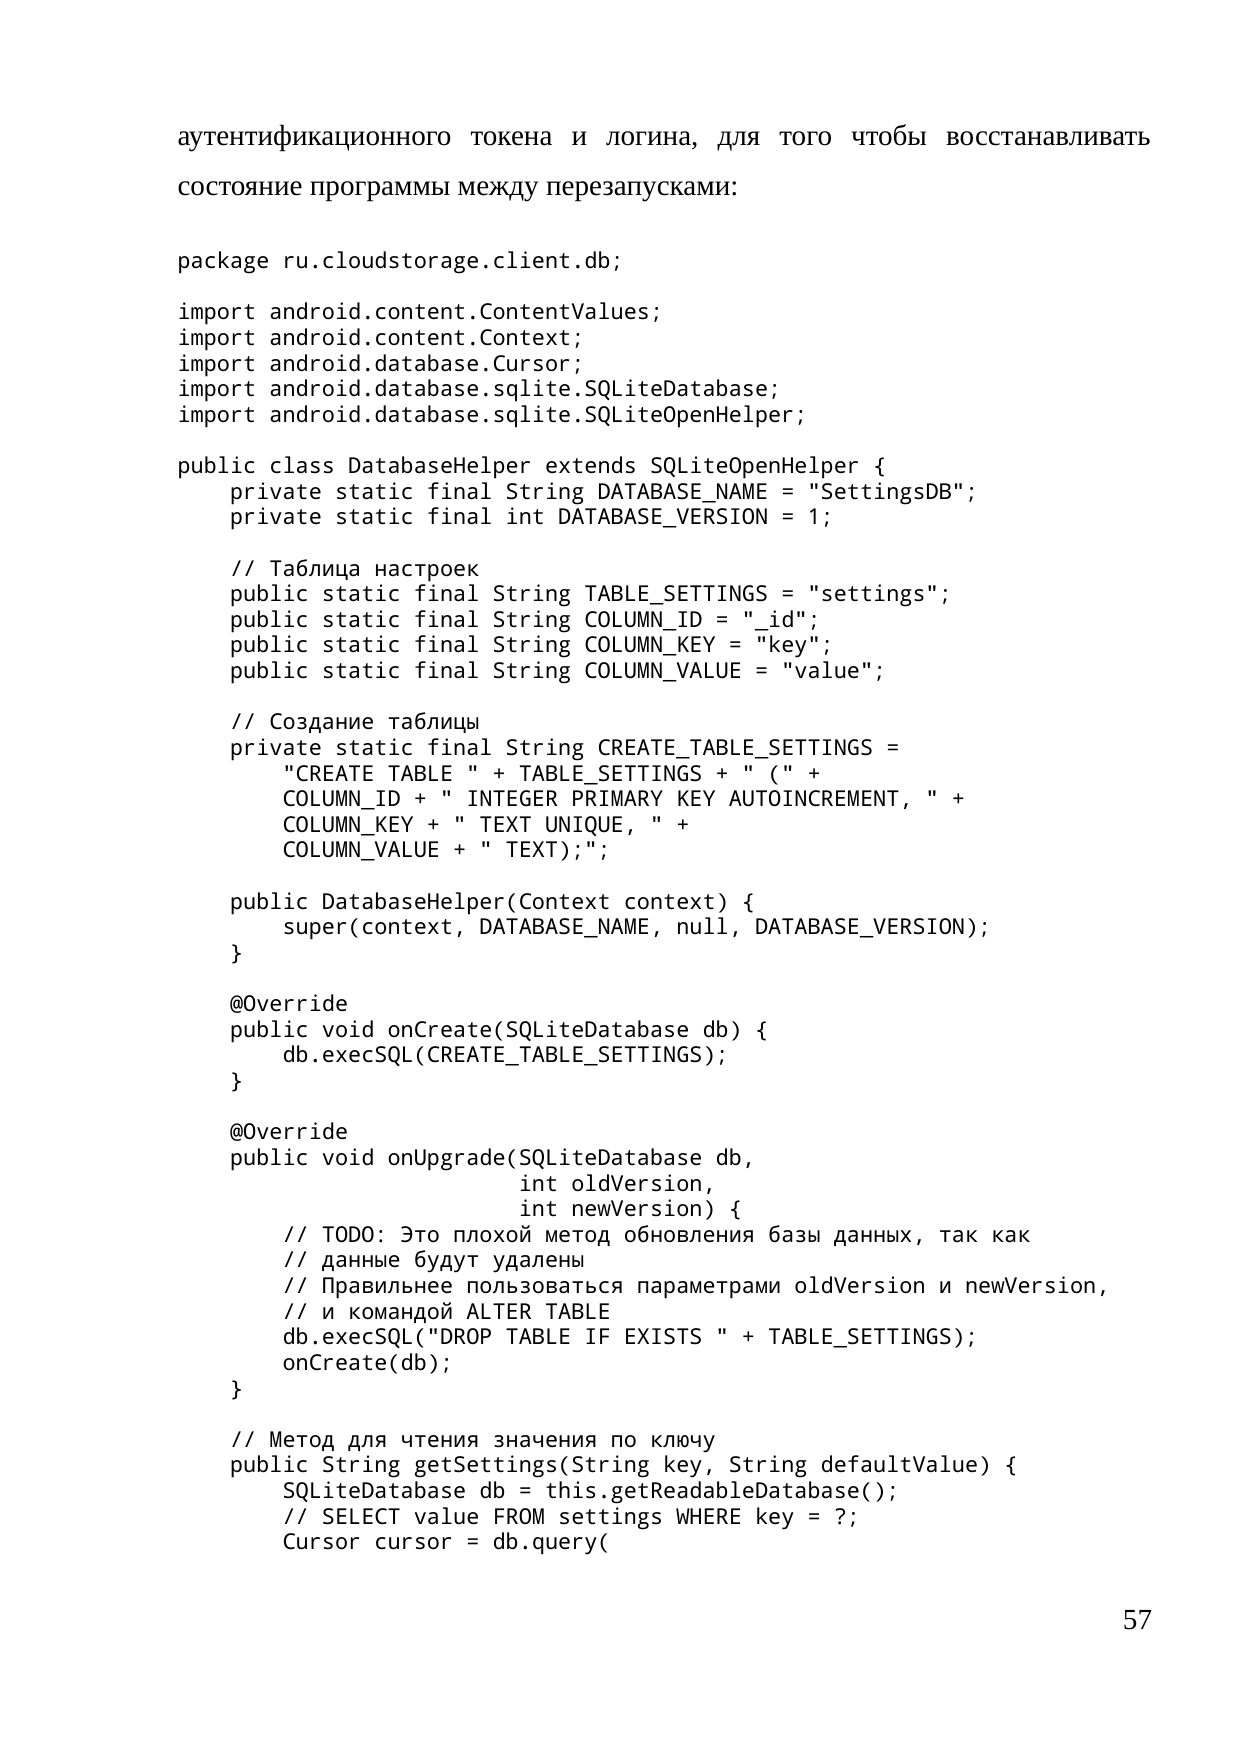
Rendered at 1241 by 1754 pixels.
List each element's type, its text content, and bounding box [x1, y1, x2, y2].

text package ru.cloudstorage.client.db; [177, 248, 1152, 274]
text Cursor cursor = db.query( [177, 1529, 1152, 1555]
text } [177, 1068, 1152, 1094]
text // Таблица настроек [177, 556, 1152, 581]
text @Override [177, 991, 1152, 1017]
text COLUMN_KEY + " TEXT UNIQUE, " + [177, 812, 1152, 838]
text public void onUpgrade(SQLiteDatabase db, [177, 1145, 1152, 1171]
text onCreate(db); [177, 1350, 1152, 1376]
text // TODO: Это плохой метод обновления базы данных, так как [177, 1222, 1152, 1248]
text public DatabaseHelper(Context context) { [177, 889, 1152, 914]
text public static final String COLUMN_VALUE = "value"; [177, 658, 1152, 684]
text public static final String COLUMN_KEY = "key"; [177, 633, 1152, 658]
text import android.database.sqlite.SQLiteOpenHelper; [177, 402, 1152, 428]
text COLUMN_VALUE + " TEXT);"; [177, 838, 1152, 863]
text public class DatabaseHelper extends SQLiteOpenHelper { [177, 453, 1152, 479]
text SQLiteDatabase db = this.getReadableDatabase(); [177, 1478, 1152, 1504]
text // SELECT value FROM settings WHERE key = ?; [177, 1504, 1152, 1529]
text import android.content.Context; [177, 325, 1152, 351]
text public static final String TABLE_SETTINGS = "settings"; [177, 581, 1152, 607]
text } [177, 1376, 1152, 1401]
text super(context, DATABASE_NAME, null, DATABASE_VERSION); [177, 914, 1152, 940]
text // Создание таблицы [177, 709, 1152, 735]
text // Правильнее пользоваться параметрами oldVersion и newVersion, [177, 1273, 1152, 1299]
text public void onCreate(SQLiteDatabase db) { [177, 1017, 1152, 1043]
text private static final int DATABASE_VERSION = 1; [177, 504, 1152, 530]
text public static final String COLUMN_ID = "_id"; [177, 607, 1152, 633]
text int newVersion) { [177, 1196, 1152, 1222]
text // данные будут удалены [177, 1248, 1152, 1273]
text db.execSQL(CREATE_TABLE_SETTINGS); [177, 1043, 1152, 1068]
text } [177, 940, 1152, 966]
text "CREATE TABLE " + TABLE_SETTINGS + " (" + [177, 761, 1152, 786]
text private static final String CREATE_TABLE_SETTINGS = [177, 735, 1152, 761]
text db.execSQL("DROP TABLE IF EXISTS " + TABLE_SETTINGS); [177, 1324, 1152, 1350]
text private static final String DATABASE_NAME = "SettingsDB"; [177, 479, 1152, 504]
text import android.database.Cursor; [177, 351, 1152, 376]
text аутентификационного токена и логина, для того чтобы восстанавливать состояние программы между перезапусками: [177, 118, 1152, 202]
text @Override [177, 1119, 1152, 1145]
text int oldVersion, [177, 1171, 1152, 1196]
text // и командой ALTER TABLE [177, 1299, 1152, 1324]
text import android.content.ContentValues; [177, 299, 1152, 325]
text public String getSettings(String key, String defaultValue) { [177, 1453, 1152, 1478]
text // Метод для чтения значения по ключу [177, 1427, 1152, 1453]
text COLUMN_ID + " INTEGER PRIMARY KEY AUTOINCREMENT, " + [177, 786, 1152, 812]
text import android.database.sqlite.SQLiteDatabase; [177, 376, 1152, 402]
